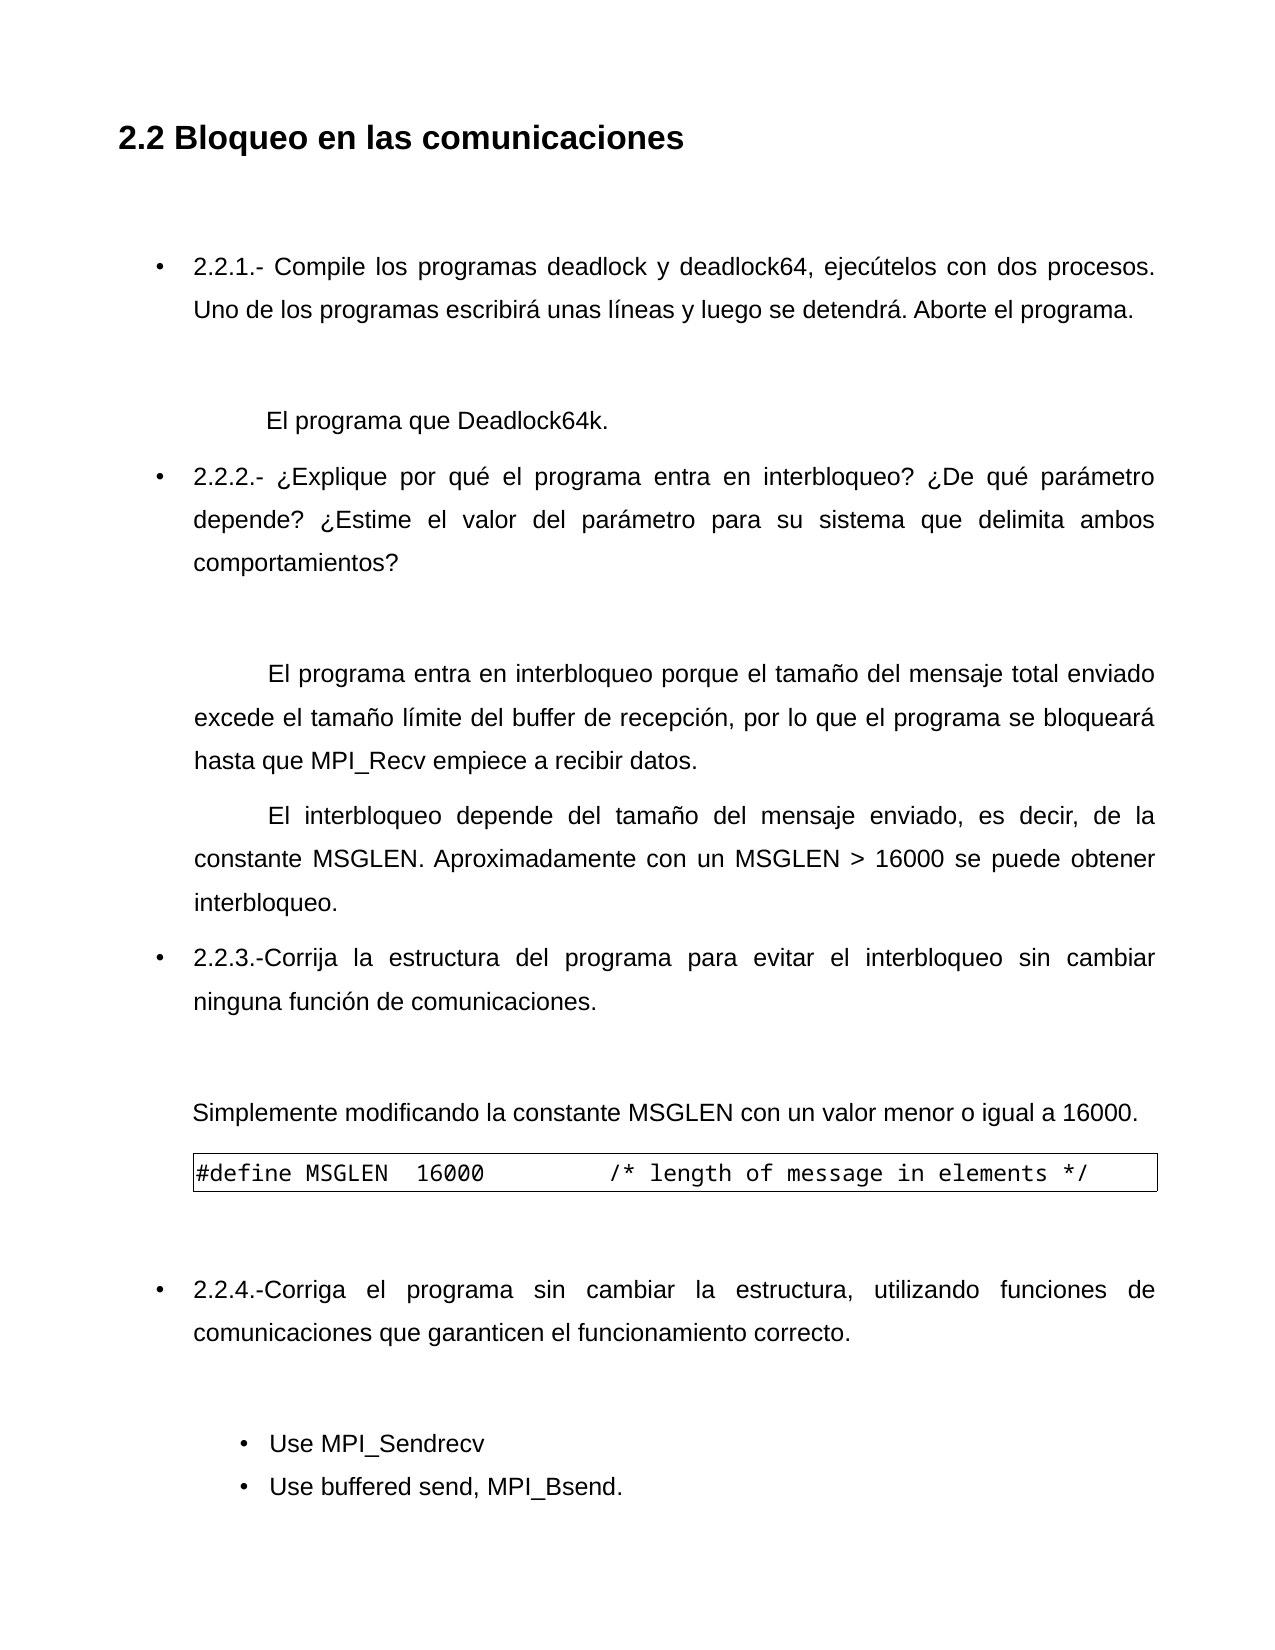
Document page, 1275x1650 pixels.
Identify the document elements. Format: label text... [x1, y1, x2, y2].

text El programa entra en interbloqueo porque el tamaño del mensaje total enviado excede el tamaño límite del buffer de recepción, por lo que el programa se bloqueará hasta que MPI_Recv empiece a recibir datos. [194, 659, 1157, 774]
list Use buffered send, MPI_Bsend. [239, 1472, 1157, 1501]
list Use MPI_Sendrecv [239, 1429, 1157, 1458]
text #define MSGLEN 16000 /* length of message in elements */ [194, 1154, 1157, 1191]
text El programa que Deadlock64k. [118, 406, 1157, 435]
list 2.2.4.-Corriga el programa sin cambiar la estructura, utilizando funciones de comunicaciones que garanticen el funcionamiento correcto. [156, 1274, 1157, 1347]
text Simplemente modificando la constante MSGLEN con un valor menor o igual a 16000. [118, 1098, 1157, 1126]
list 2.2.1.- Compile los programas deadlock y deadlock64, ejecútelos con dos procesos. Uno de los programas escribirá unas líneas y luego se detendrá. Aborte el programa. [156, 252, 1157, 324]
text El interbloqueo depende del tamaño del mensaje enviado, es decir, de la constante MSGLEN. Aproximadamente con un MSGLEN > 16000 se puede obtener interbloqueo. [194, 801, 1157, 916]
list 2.2.3.-Corrija la estructura del programa para evitar el interbloqueo sin cambiar ninguna función de comunicaciones. [156, 943, 1157, 1015]
list 2.2.2.- ¿Explique por qué el programa entra en interbloqueo? ¿De qué parámetro depende? ¿Estime el valor del parámetro para su sistema que delimita ambos comportamientos? [156, 462, 1157, 577]
subtitle 2.2 Bloqueo en las comunicaciones [118, 118, 1157, 157]
